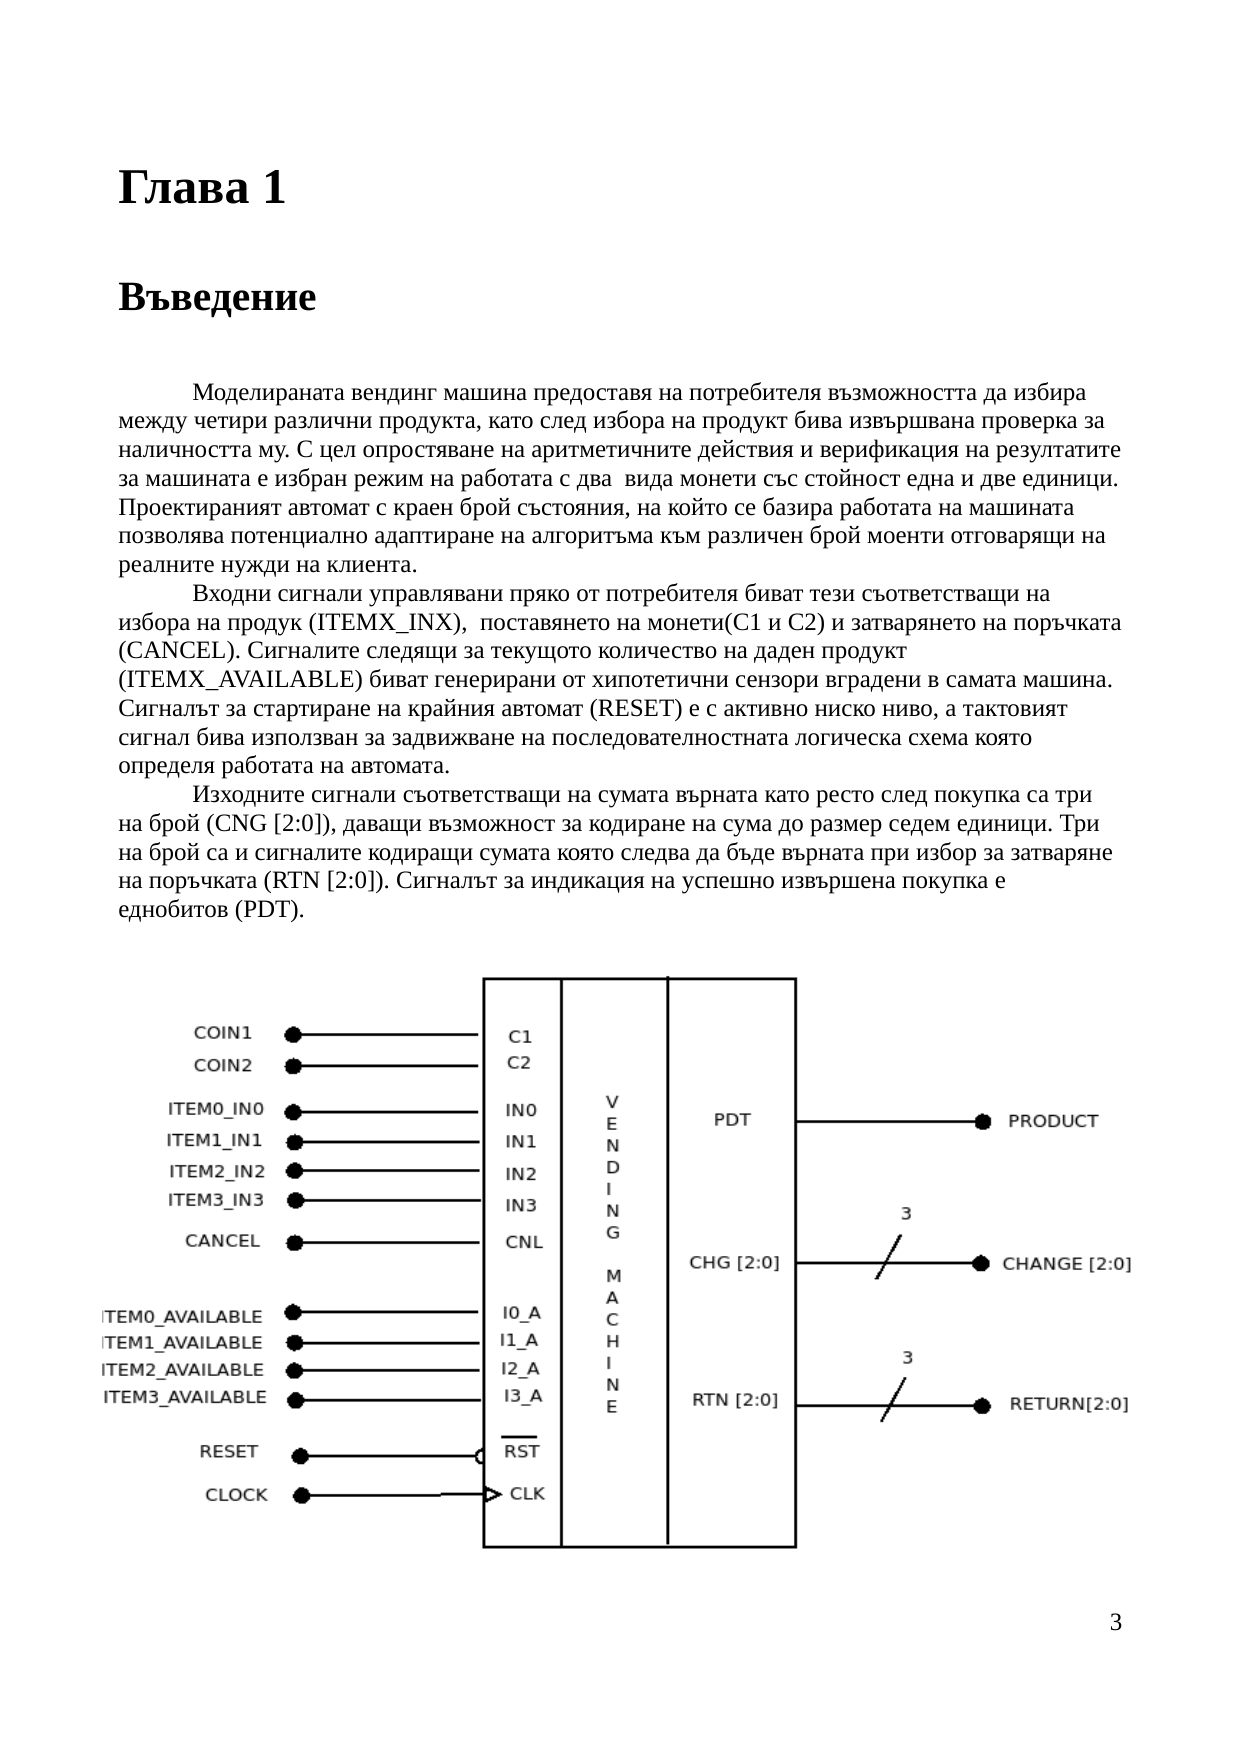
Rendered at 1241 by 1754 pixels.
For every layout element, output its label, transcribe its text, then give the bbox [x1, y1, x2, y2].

text Въведение [118, 271, 1122, 319]
text Изходните сигнали съответстващи на сумата върната като ресто след покупка са три на брой (CNG [2:0]), даващи възможност за кодиране на сума до размер седем единици. Три на брой са и сигналите кодиращи сумата която следва да бъде върната при избор за затваряне на поръчката (RTN [2:0]). Сигналът за индикация на успешно извършена покупка е еднобитов (PDT). [118, 779, 1122, 923]
picture [102, 960, 1132, 1550]
text Глава 1 [118, 156, 1122, 214]
text Моделираната вендинг машина предоставя на потребителя възможността да избира между четири различни продукта, като след избора на продукт бива извършвана проверка за наличността му. С цел опростяване на аритметичните действия и верификация на резултатите за машината е избран режим на работата с два вида монети със стойност една и две единици. Проектираният автомат с краен брой състояния, на който се базира работата на машината позволява потенциално адаптиране на алгоритъма към различен брой моенти отговарящи на реалните нужди на клиента. [118, 377, 1122, 578]
text Входни сигнали управлявани пряко от потребителя биват тези съответстващи на избора на продук (ITEMX_INX), поставянето на монети(C1 и C2) и затварянето на поръчката (CANCEL). Сигналите следящи за текущото количество на даден продукт (ITEMX_AVAILABLE) биват генерирани от хипотетични сензори вградени в самата машина. Сигналът за стартиране на крайния автомат (RESET) е с активно ниско ниво, а тактовият сигнал бива използван за задвижване на последователностната логическа схема която определя работата на автомата. [118, 578, 1122, 779]
